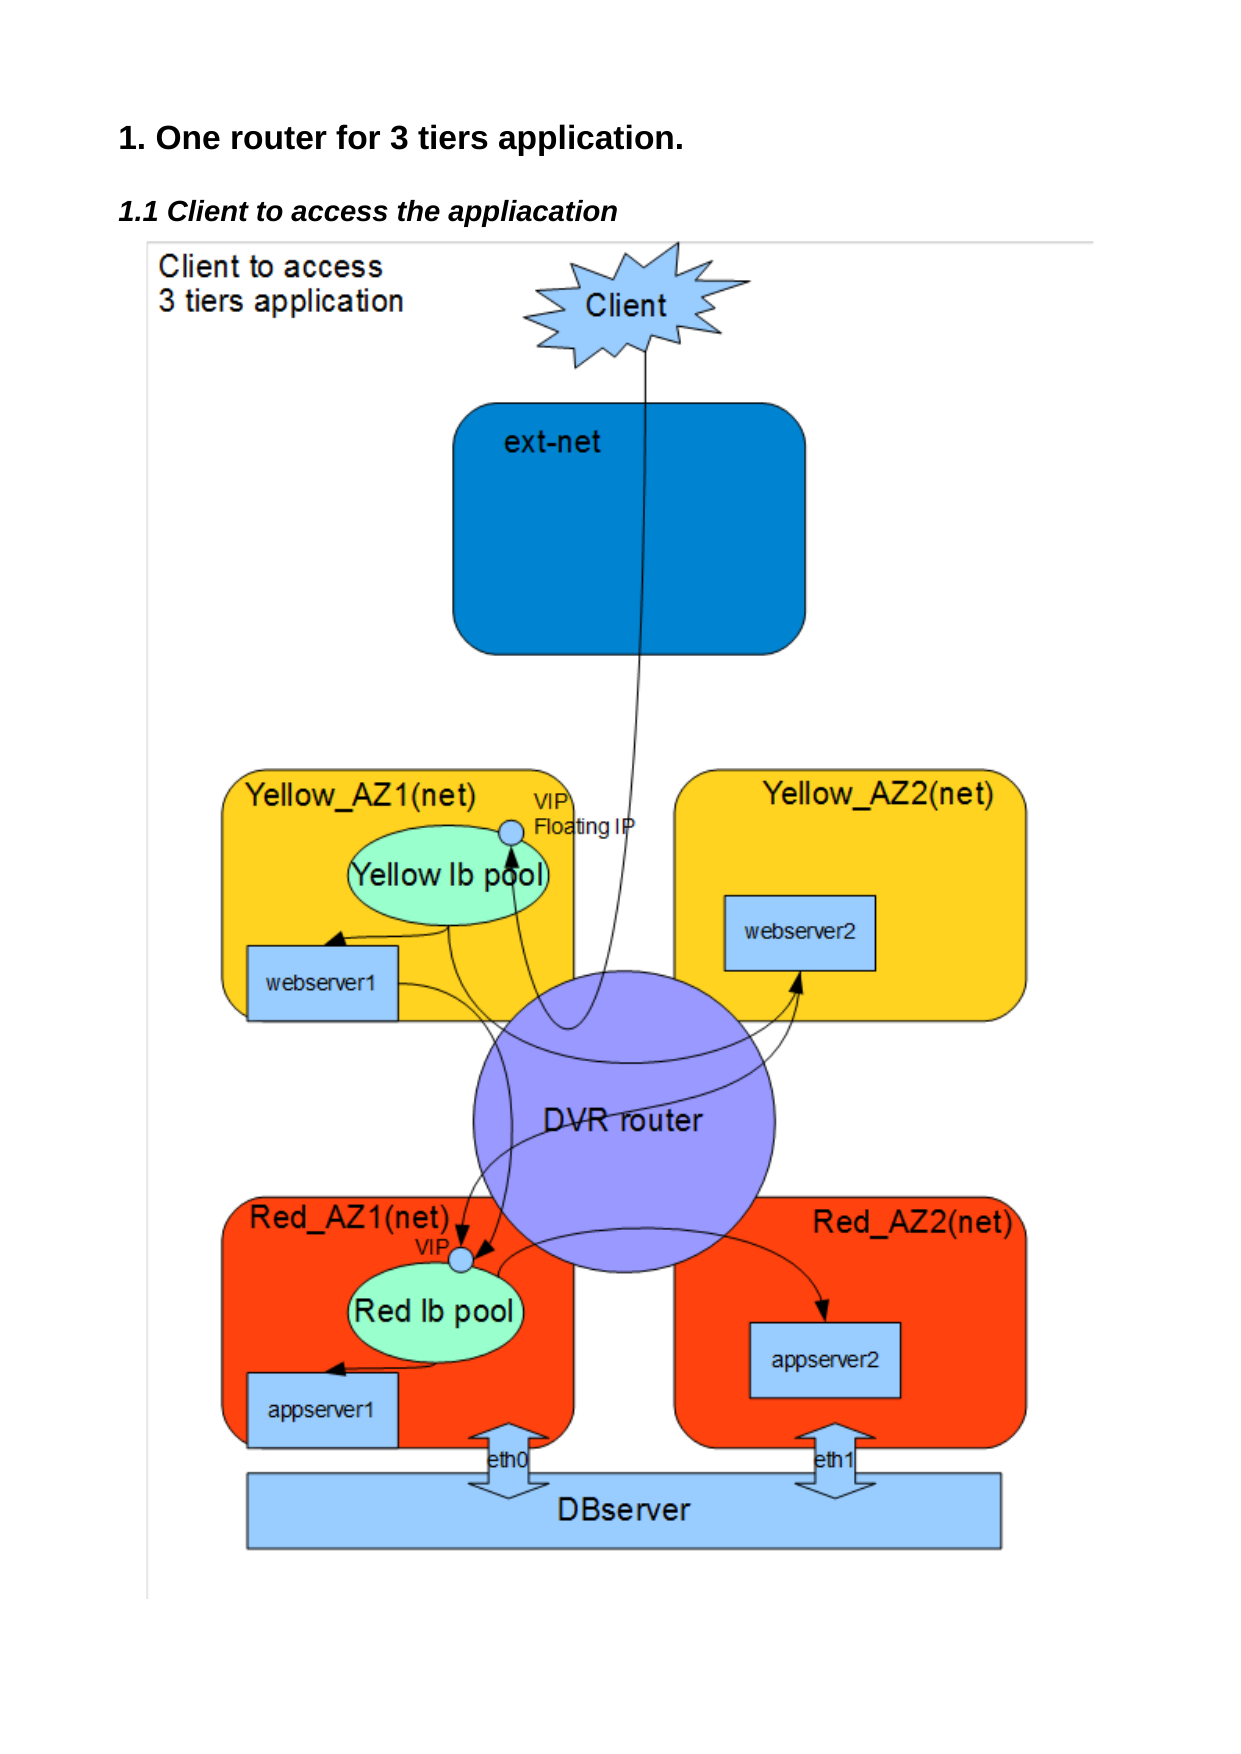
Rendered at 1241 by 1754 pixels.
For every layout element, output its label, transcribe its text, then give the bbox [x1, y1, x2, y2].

subtitle 1.1 Client to access the appliacation [118, 194, 1122, 228]
picture [146, 240, 1094, 1599]
subtitle 1. One router for 3 tiers application. [118, 118, 1122, 157]
